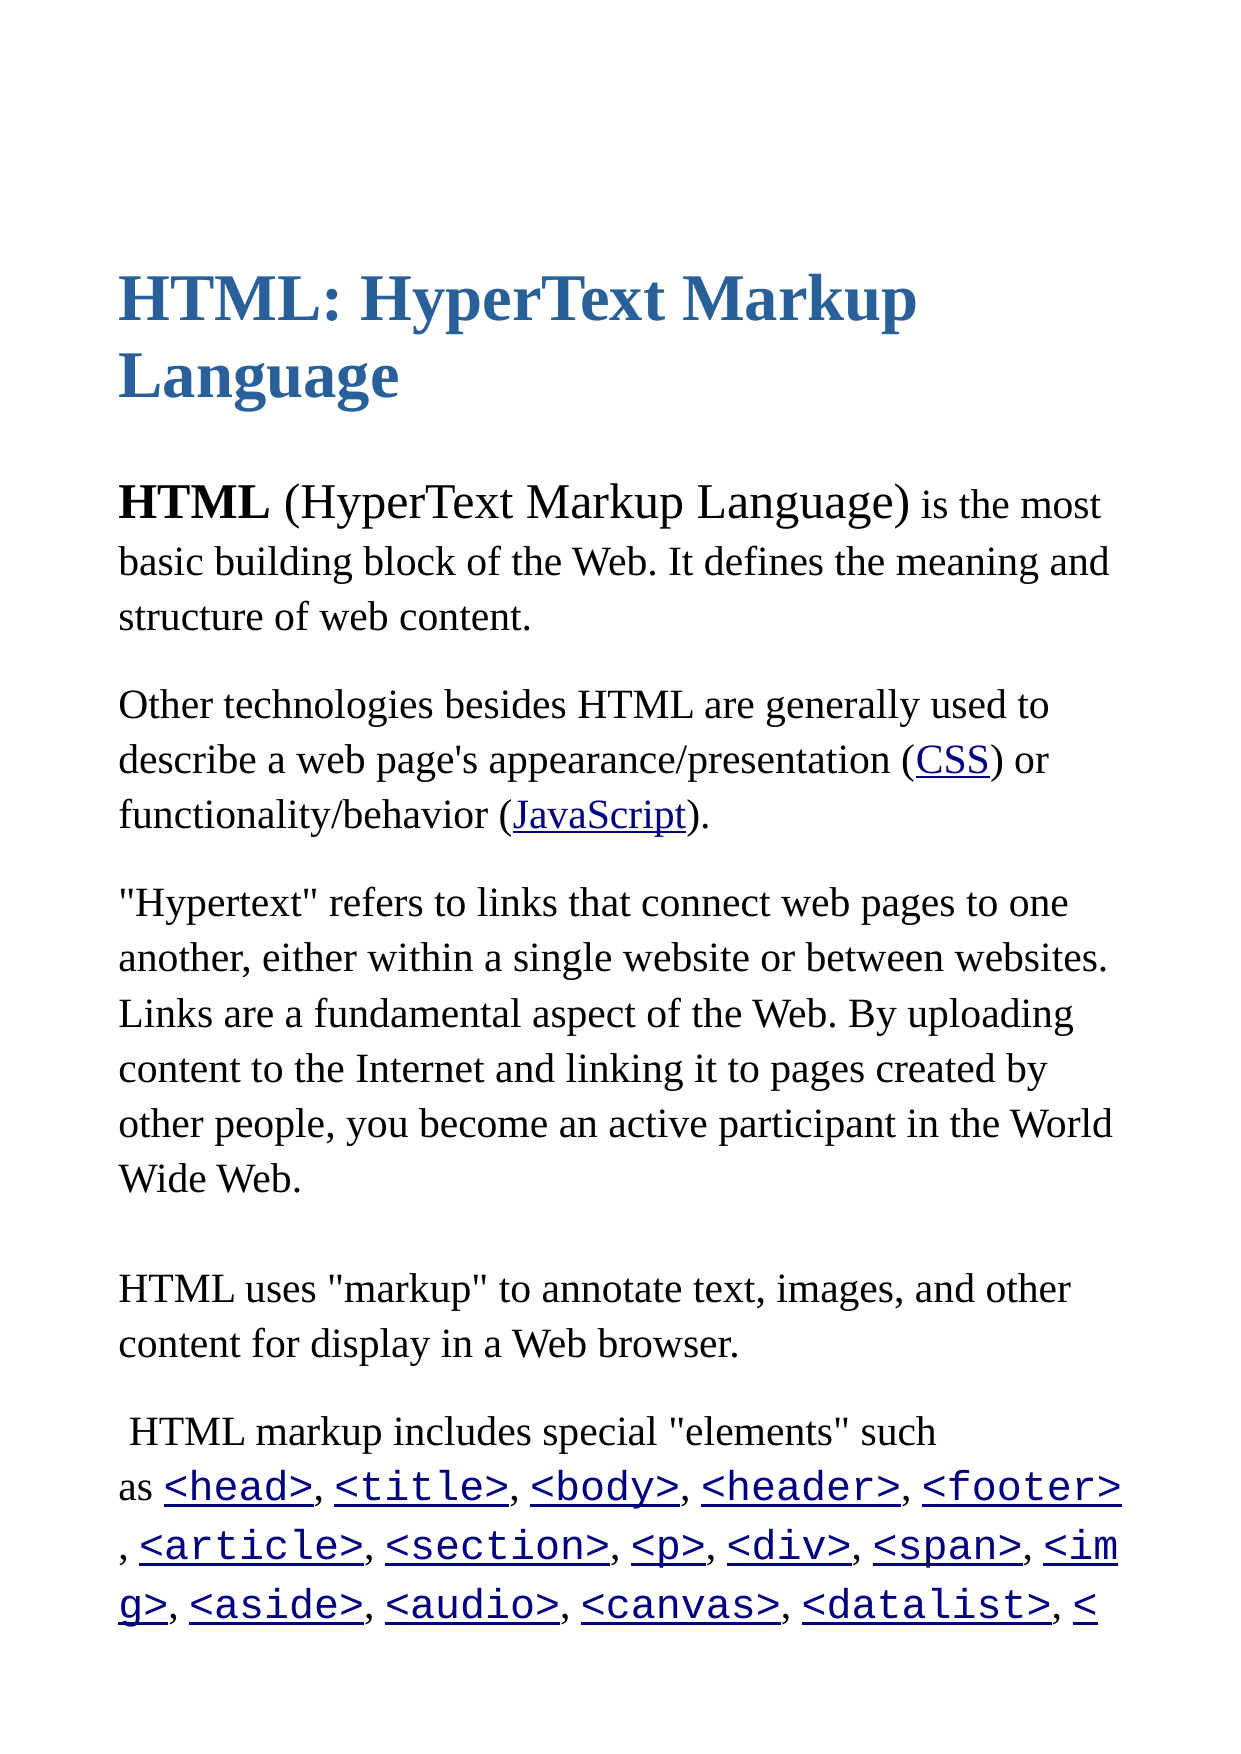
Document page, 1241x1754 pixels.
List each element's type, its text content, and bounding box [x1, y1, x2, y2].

text "Hypertext" refers to links that connect web pages to one another, either within a single website or between websites. Links are a fundamental aspect of the Web. By uploading content to the Internet and linking it to pages created by other people, you become an active participant in the World Wide Web. [118, 878, 1122, 1201]
text HTML (HyperText Markup Language) is the most basic building block of the Web. It defines the meaning and structure of web content. [118, 472, 1122, 639]
subtitle HTML: HyperText Markup Language [118, 258, 1122, 411]
text Other technologies besides HTML are generally used to describe a web page's appearance/presentation (CSS) or functionality/behavior (JavaScript). [118, 679, 1122, 838]
text HTML markup includes special "elements" such as <head>, <title>, <body>, <header>, <footer>, <article>, <section>, <p>, <div>, <span>, <img>, <aside>, <audio>, <canvas>, <datalist>, < [118, 1407, 1122, 1631]
text HTML uses "markup" to annotate text, images, and other content for display in a Web browser. [118, 1263, 1122, 1367]
